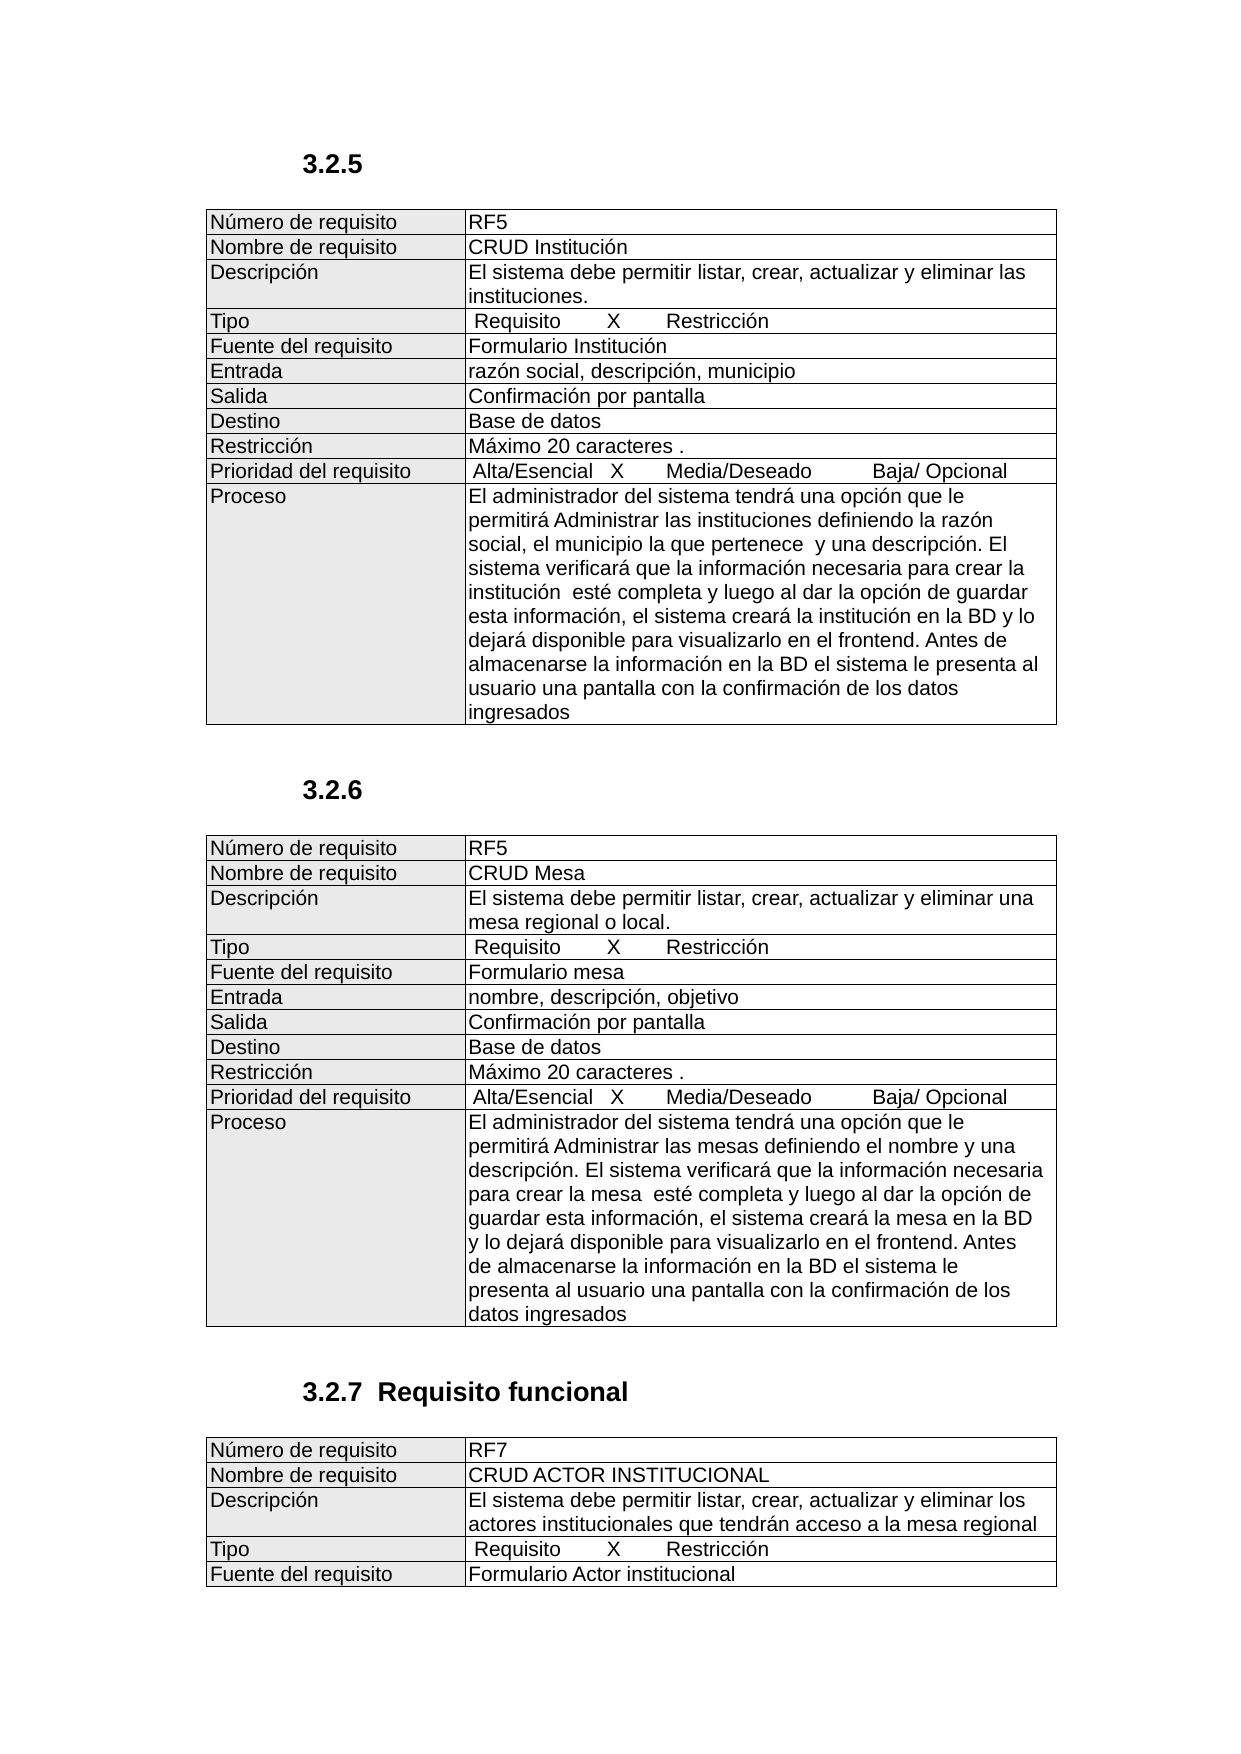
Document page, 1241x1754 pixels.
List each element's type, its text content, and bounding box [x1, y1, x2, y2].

table_cell Restricción [653, 309, 1056, 333]
table_cell Requisito X [466, 1537, 653, 1561]
table_cell Requisito X [466, 309, 653, 333]
table_cell Alta/Esencial X [466, 459, 653, 483]
table_header Número de requisito [207, 836, 465, 860]
table_cell El sistema debe permitir listar, crear, actualizar y eliminar los actores institucionales que tendrán acceso a la mesa regional [466, 1488, 1056, 1536]
table_cell Confirmación por pantalla [466, 384, 1056, 408]
table_cell CRUD Mesa [466, 861, 1056, 885]
table_cell Restricción [207, 434, 465, 458]
table_cell Fuente del requisito [207, 334, 465, 358]
table_cell Base de datos [466, 409, 1056, 433]
table_cell Fuente del requisito [207, 960, 465, 984]
table_cell Salida [207, 1010, 465, 1034]
table_cell Fuente del requisito [207, 1562, 465, 1586]
table_cell Baja/ Opcional [859, 459, 1056, 483]
table_cell Descripción [207, 886, 465, 934]
table_header Número de requisito [207, 210, 465, 234]
table_cell Tipo [207, 1537, 465, 1561]
table_cell Alta/Esencial X [466, 1085, 653, 1109]
table_cell El administrador del sistema tendrá una opción que le permitirá Administrar las mesas definiendo el nombre y una descripción. El sistema verificará que la información necesaria para crear la mesa esté completa y luego al dar la opción de guardar esta información, el sistema creará la mesa en la BD y lo dejará disponible para visualizarlo en el frontend. Antes de almacenarse la información en la BD el sistema le presenta al usuario una pantalla con la confirmación de los datos ingresados [466, 1110, 1056, 1326]
table_cell Restricción [653, 1537, 1056, 1561]
table_cell Requisito X [466, 935, 653, 959]
table_cell Confirmación por pantalla [466, 1010, 1056, 1034]
table_cell Tipo [207, 935, 465, 959]
table_cell razón social, descripción, municipio [466, 359, 1056, 383]
table_header Número de requisito [207, 1438, 465, 1462]
table_cell Formulario Institución [466, 334, 1056, 358]
table_cell Salida [207, 384, 465, 408]
table_cell Media/Deseado [653, 459, 859, 483]
table_cell Nombre de requisito [207, 235, 465, 259]
table_cell Prioridad del requisito [207, 1085, 465, 1109]
table_cell nombre, descripción, objetivo [466, 985, 1056, 1009]
table_cell Máximo 20 caracteres . [466, 434, 1056, 458]
table_cell Descripción [207, 1488, 465, 1536]
table_cell Baja/ Opcional [859, 1085, 1056, 1109]
table_cell CRUD Institución [466, 235, 1056, 259]
table_cell Nombre de requisito [207, 861, 465, 885]
table_header RF5 [466, 210, 1056, 234]
table_cell Proceso [207, 484, 465, 724]
subtitle Requisito funcional [302, 1376, 1063, 1407]
table_cell CRUD ACTOR INSTITUCIONAL [466, 1463, 1056, 1487]
table_header RF5 [466, 836, 1056, 860]
table_cell Media/Deseado [653, 1085, 859, 1109]
table_cell Destino [207, 409, 465, 433]
table_cell El sistema debe permitir listar, crear, actualizar y eliminar una mesa regional o local. [466, 886, 1056, 934]
table_cell Prioridad del requisito [207, 459, 465, 483]
table_cell Proceso [207, 1110, 465, 1326]
table_cell Descripción [207, 260, 465, 308]
table_cell Máximo 20 caracteres . [466, 1060, 1056, 1084]
table_cell El administrador del sistema tendrá una opción que le permitirá Administrar las instituciones definiendo la razón social, el municipio la que pertenece y una descripción. El sistema verificará que la información necesaria para crear la institución esté completa y luego al dar la opción de guardar esta información, el sistema creará la institución en la BD y lo dejará disponible para visualizarlo en el frontend. Antes de almacenarse la información en la BD el sistema le presenta al usuario una pantalla con la confirmación de los datos ingresados [466, 484, 1056, 724]
table_cell Formulario mesa [466, 960, 1056, 984]
table_cell Restricción [207, 1060, 465, 1084]
table_cell Restricción [653, 935, 1056, 959]
table_cell Tipo [207, 309, 465, 333]
table_cell Destino [207, 1035, 465, 1059]
table_cell El sistema debe permitir listar, crear, actualizar y eliminar las instituciones. [466, 260, 1056, 308]
table_cell Formulario Actor institucional [466, 1562, 1056, 1586]
table_cell Base de datos [466, 1035, 1056, 1059]
table_cell Entrada [207, 985, 465, 1009]
table_cell Entrada [207, 359, 465, 383]
table_header RF7 [466, 1438, 1056, 1462]
table_cell Nombre de requisito [207, 1463, 465, 1487]
